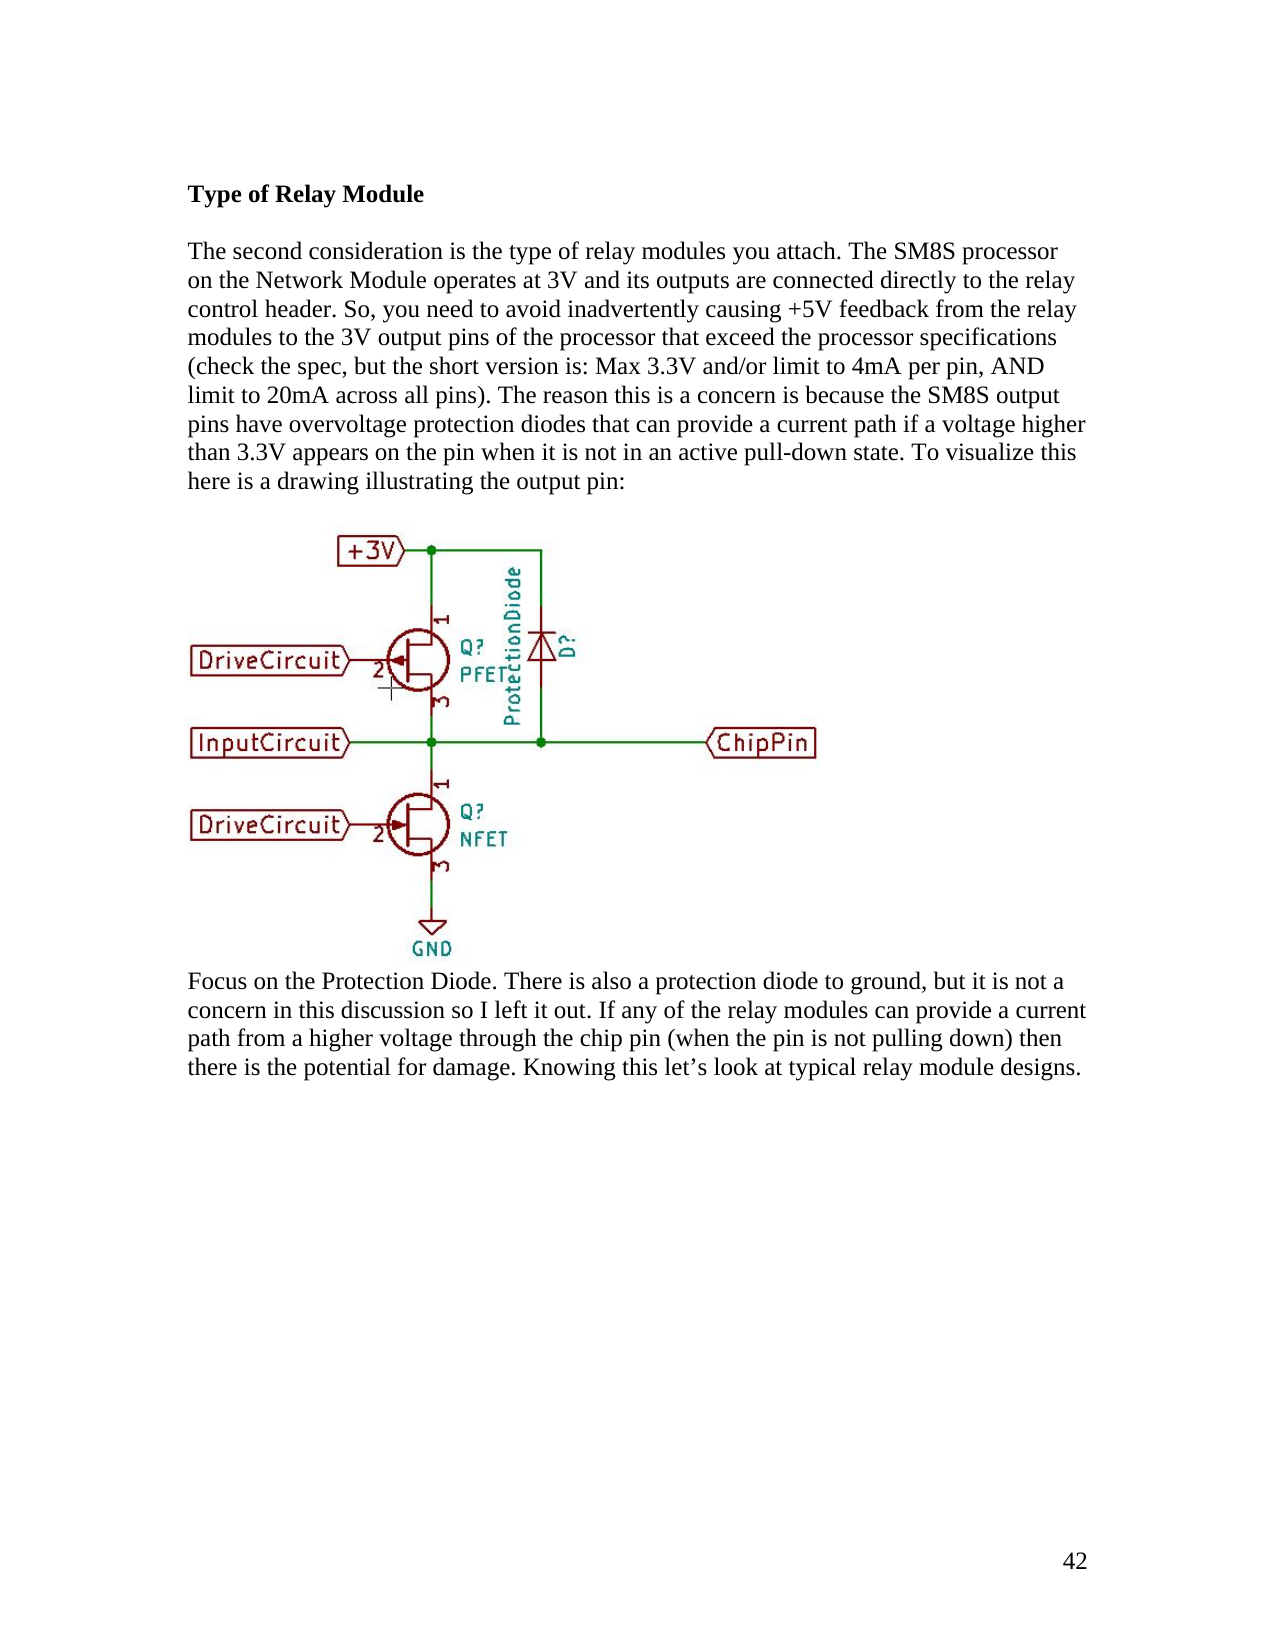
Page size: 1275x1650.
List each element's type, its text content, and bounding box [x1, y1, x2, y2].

text Focus on the Protection Diode. There is also a protection diode to ground, but it is not a concern in this discussion so I left it out. If any of the relay modules can provide a current path from a higher voltage through the chip pin (when the pin is not pulling down) then there is the potential for damage. Knowing this let’s look at typical relay module designs. [187, 966, 1087, 1081]
text Type of Relay Module [187, 179, 1087, 207]
picture [187, 523, 824, 966]
text The second consideration is the type of relay modules you attach. The SM8S processor on the Network Module operates at 3V and its outputs are connected directly to the relay control header. So, you need to avoid inadvertently causing +5V feedback from the relay modules to the 3V output pins of the processor that exceed the processor specifications (check the spec, but the short version is: Max 3.3V and/or limit to 4mA per pin, AND limit to 20mA across all pins). The reason this is a concern is because the SM8S output pins have overvoltage protection diodes that can provide a current path if a voltage higher than 3.3V appears on the pin when it is not in an active pull-down state. To visualize this here is a drawing illustrating the output pin: [187, 236, 1087, 495]
